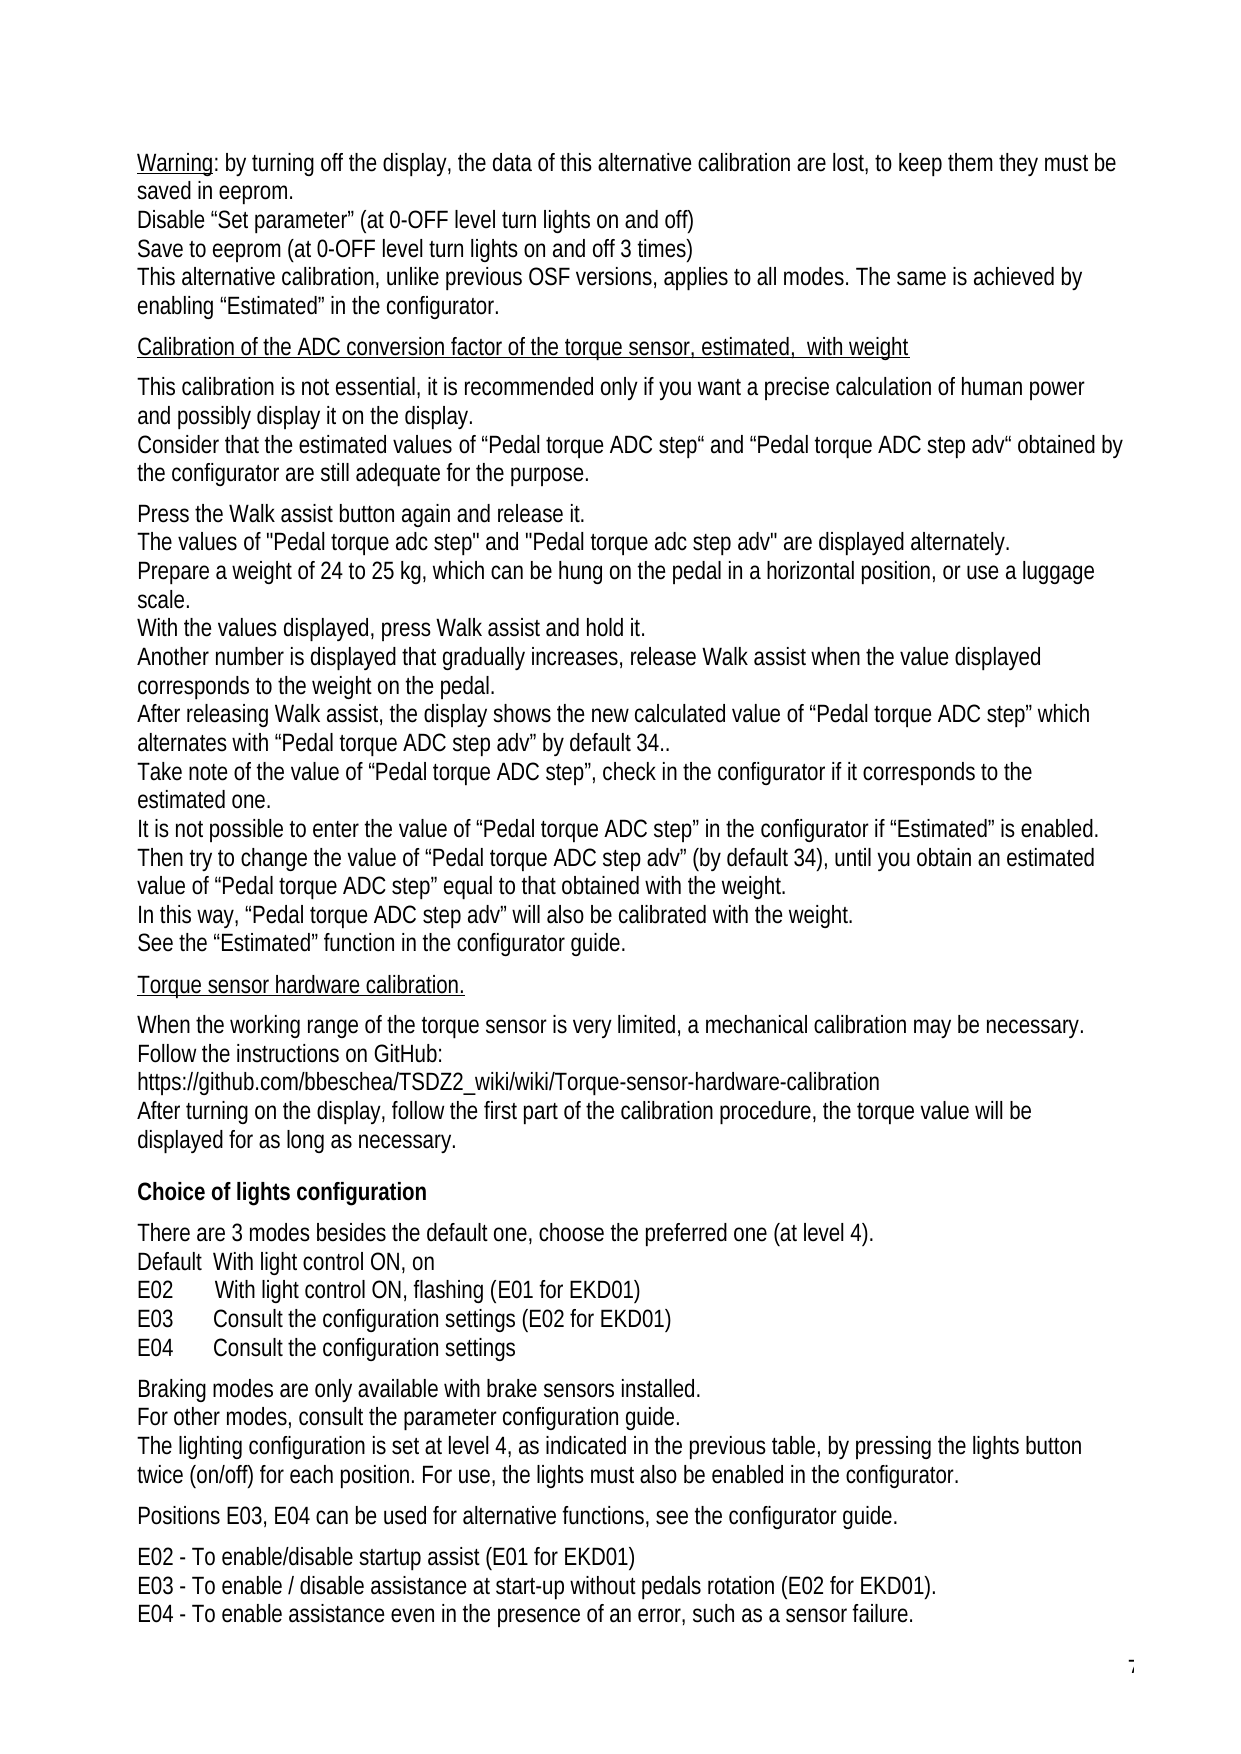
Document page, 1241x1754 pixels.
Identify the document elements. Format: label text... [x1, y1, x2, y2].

text Torque sensor hardware calibration. [137, 969, 1125, 998]
text After turning on the display, follow the first part of the calibration procedure, the torque value will be displayed for as long as necessary. [137, 1096, 1125, 1153]
text Prepare a weight of 24 to 25 kg, which can be hung on the pedal in a horizontal position, or use a luggage scale. [137, 556, 1125, 613]
text https://github.com/bbeschea/TSDZ2_wiki/wiki/Torque-sensor-hardware-calibration [137, 1067, 1125, 1096]
text Calibration of the ADC conversion factor of the torque sensor, estimated, with weight [137, 332, 1125, 361]
text In this way, “Pedal torque ADC step adv” will also be calibrated with the weight. [137, 900, 1125, 928]
text There are 3 modes besides the default one, choose the preferred one (at level 4). [137, 1218, 1125, 1247]
text E04 - To enable assistance even in the presence of an error, such as a sensor failure. [137, 1599, 1125, 1628]
text Warning: by turning off the display, the data of this alternative calibration are lost, to keep them they must be saved in eeprom. [137, 148, 1125, 205]
text See the “Estimated” function in the configurator guide. [137, 928, 1125, 957]
text Another number is displayed that gradually increases, release Walk assist when the value displayed corresponds to the weight on the pedal. [137, 642, 1125, 699]
text It is not possible to enter the value of “Pedal torque ADC step” in the configurator if “Estimated” is enabled. Then try to change the value of “Pedal torque ADC step adv” (by default 34), until you obtain an estimated value of “Pedal torque ADC step” equal to that obtained with the weight. [137, 814, 1125, 900]
text Follow the instructions on GitHub: [137, 1039, 1125, 1067]
text When the working range of the torque sensor is very limited, a mechanical calibration may be necessary. [137, 1010, 1125, 1039]
text Take note of the value of “Pedal torque ADC step”, check in the configurator if it corresponds to the estimated one. [137, 757, 1125, 814]
text This alternative calibration, unlike previous OSF versions, applies to all modes. The same is achieved by enabling “Estimated” in the configurator. [137, 262, 1125, 319]
text Positions E03, E04 can be used for alternative functions, see the configurator guide. [137, 1501, 1125, 1529]
text Default With light control ON, on [137, 1247, 1125, 1275]
text Choice of lights configuration [137, 1177, 1125, 1206]
text After releasing Walk assist, the display shows the new calculated value of “Pedal torque ADC step” which alternates with “Pedal torque ADC step adv” by default 34.. [137, 699, 1125, 757]
text Disable “Set parameter” (at 0-OFF level turn lights on and off) [137, 205, 1125, 233]
text Press the Walk assist button again and release it. [137, 499, 1125, 527]
text E02 With light control ON, flashing (E01 for EKD01) [137, 1275, 1125, 1304]
text Braking modes are only available with brake sensors installed. [137, 1374, 1125, 1402]
text This calibration is not essential, it is recommended only if you want a precise calculation of human power and possibly display it on the display. [137, 372, 1125, 430]
text The values ​​of "Pedal torque adc step" and "Pedal torque adc step adv" are displayed alternately. [137, 527, 1125, 556]
text With the values ​​displayed, press Walk assist and hold it. [137, 613, 1125, 642]
text Consider that the estimated values ​​of “Pedal torque ADC step“ and “Pedal torque ADC step adv“ obtained by the configurator are still adequate for the purpose. [137, 430, 1125, 487]
text For other modes, consult the parameter configuration guide. [137, 1402, 1125, 1431]
text E02 - To enable/disable startup assist (E01 for EKD01) [137, 1542, 1125, 1571]
text E03 Consult the configuration settings (E02 for EKD01) E04 Consult the configuration settings [137, 1304, 1125, 1361]
text Save to eeprom (at 0-OFF level turn lights on and off 3 times) [137, 233, 1125, 262]
text E03 - To enable / disable assistance at start-up without pedals rotation (E02 for EKD01). [137, 1571, 1125, 1599]
text The lighting configuration is set at level 4, as indicated in the previous table, by pressing the lights button twice (on/off) for each position. For use, the lights must also be enabled in the configurator. [137, 1431, 1125, 1488]
